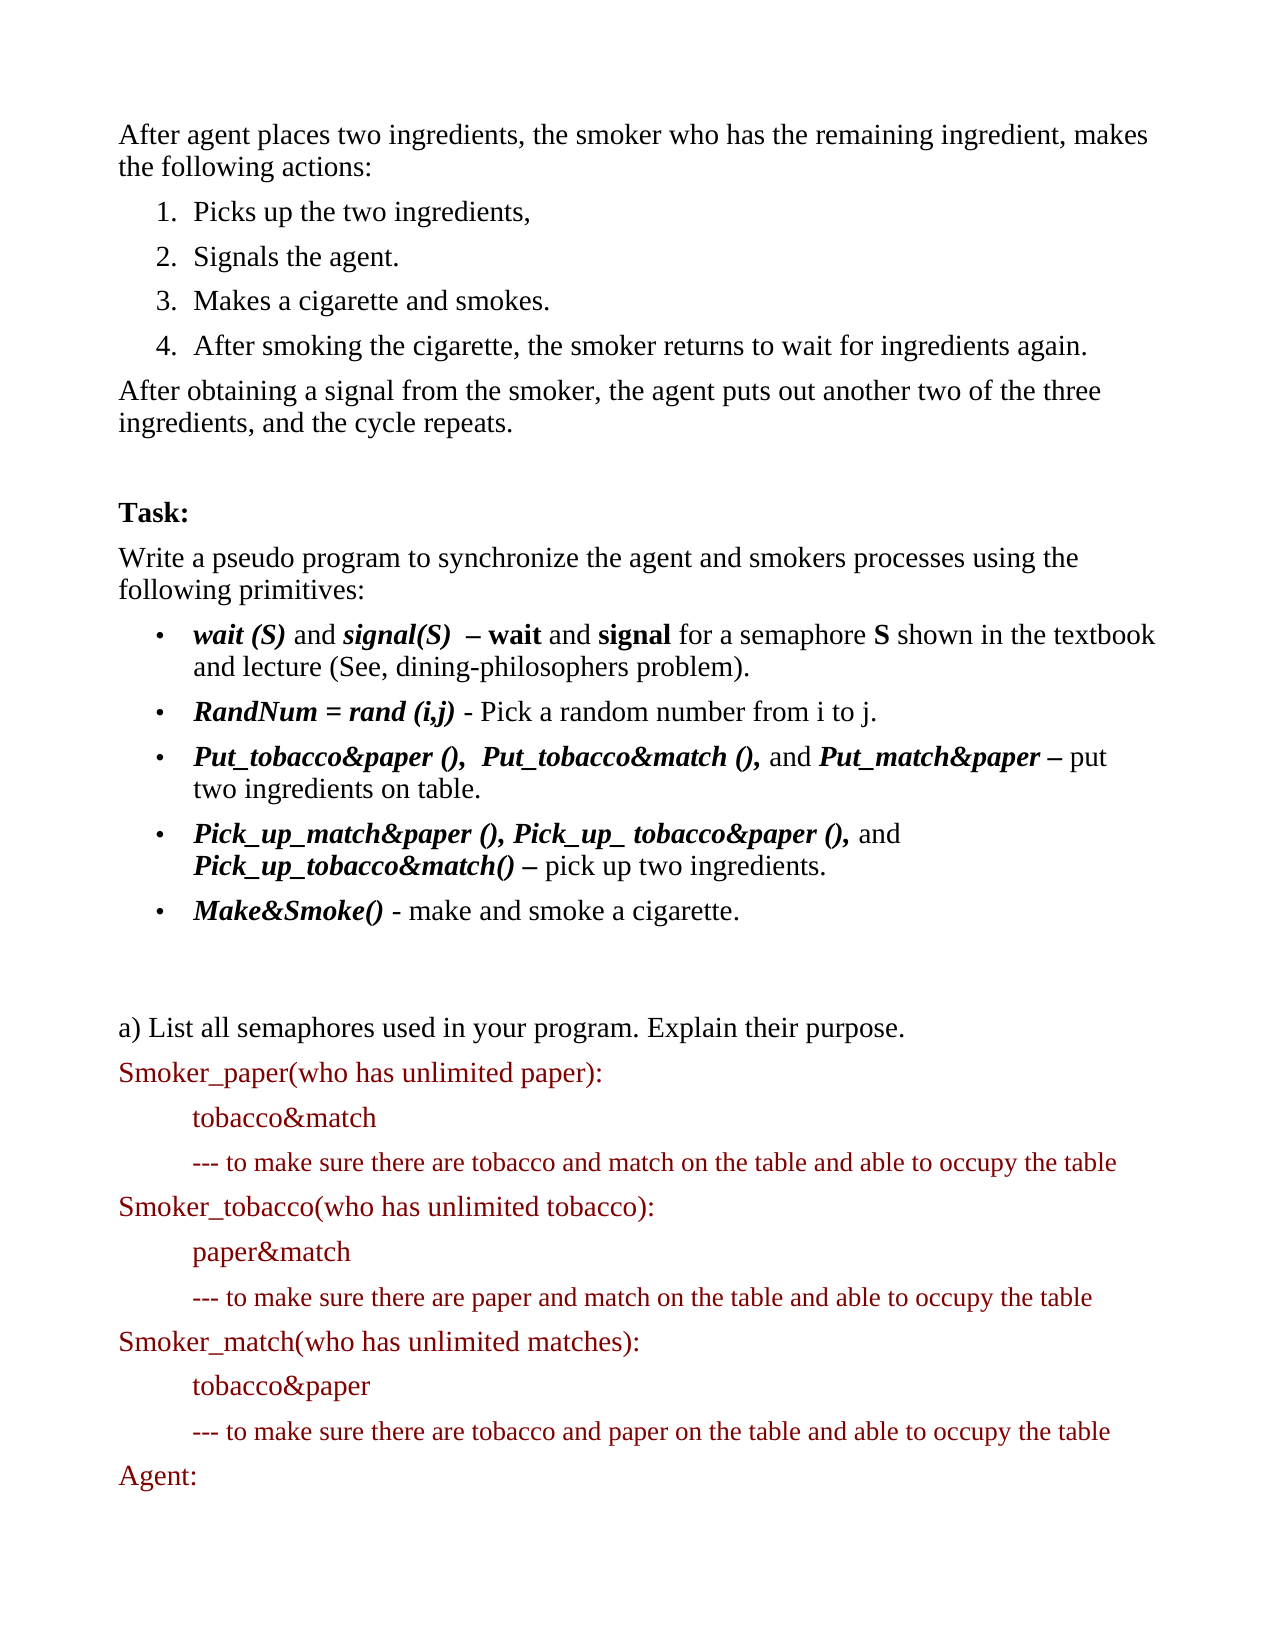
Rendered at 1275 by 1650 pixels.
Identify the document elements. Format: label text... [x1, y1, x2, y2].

text a) List all semaphores used in your program. Explain their purpose. [118, 1011, 1157, 1044]
text Smoker_tobacco(who has unlimited tobacco): [118, 1191, 1157, 1223]
text Task: [118, 496, 1157, 528]
list Signals the agent. [156, 240, 1157, 272]
list Put_tobacco&paper (), Put_tobacco&match (), and Put_match&paper – put two ingredients on table. [156, 740, 1157, 804]
text Write a pseudo program to synchronize the agent and smokers processes using the following primitives: [118, 541, 1157, 606]
text After obtaining a signal from the smoker, the agent puts out another two of the three ingredients, and the cycle repeats. [118, 374, 1157, 439]
text tobacco&paper [118, 1370, 1157, 1402]
text After agent places two ingredients, the smoker who has the remaining ingredient, makes the following actions: [118, 118, 1157, 183]
list Pick_up_match&paper (), Pick_up_ tobacco&paper (), and Pick_up_tobacco&match() – pick up two ingredients. [156, 817, 1157, 882]
list Makes a cigarette and smokes. [156, 285, 1157, 317]
text Smoker_paper(who has unlimited paper): [118, 1056, 1157, 1088]
text --- to make sure there are paper and match on the table and able to occupy the table [118, 1280, 1157, 1312]
text --- to make sure there are tobacco and paper on the table and able to occupy the table [118, 1414, 1157, 1447]
text --- to make sure there are tobacco and match on the table and able to occupy the table [118, 1146, 1157, 1178]
text Agent: [118, 1459, 1157, 1492]
list wait (S) and signal(S) – wait and signal for a semaphore S shown in the textbook and lecture (See, dining-philosophers problem). [156, 618, 1157, 683]
list After smoking the cigarette, the smoker returns to wait for ingredients again. [156, 329, 1157, 362]
list RandNum = rand (i,j) - Pick a random number from i to j. [156, 695, 1157, 727]
list Make&Smoke() - make and smoke a cigarette. [156, 894, 1157, 954]
text Smoker_match(who has unlimited matches): [118, 1325, 1157, 1357]
list Picks up the two ingredients, [156, 195, 1157, 227]
text tobacco&match [118, 1101, 1157, 1133]
text paper&match [118, 1235, 1157, 1268]
